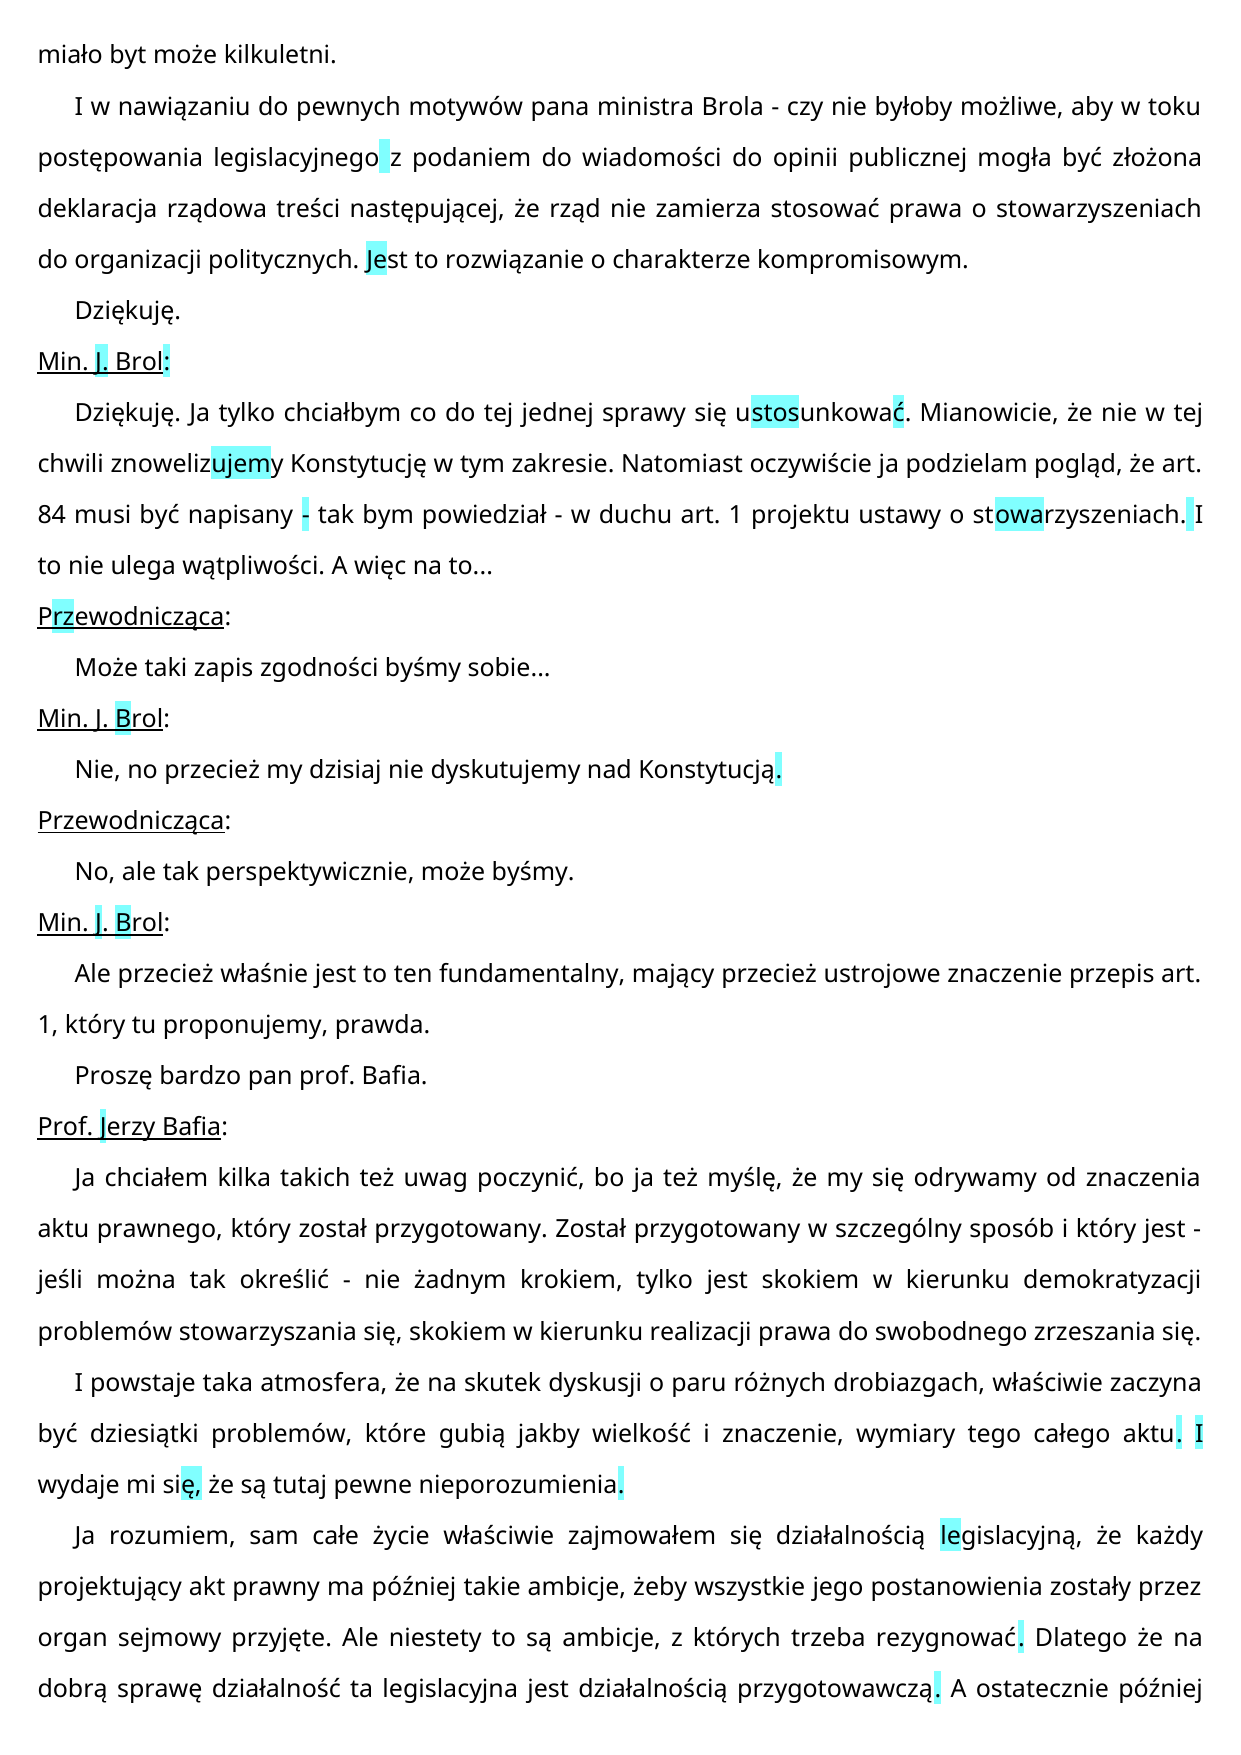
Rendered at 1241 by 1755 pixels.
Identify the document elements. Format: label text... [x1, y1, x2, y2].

text I powstaje taka atmosfera, że na skutek dyskusji o paru różnych drobiazgach, właściwie zaczyna być dziesiątki problemów, które gubią jakby wielkość i znaczenie, wymiary tego całego aktu. I wydaje mi się, że są tutaj pewne nieporozumienia. [37, 1364, 1203, 1500]
text Min. J. Brol: [37, 701, 1203, 735]
text Nie, no przecież my dzisiaj nie dyskutujemy nad Konstytucją. [37, 752, 1203, 786]
text Może taki zapis zgodności byśmy sobie... [37, 650, 1203, 684]
text Dziękuję. Ja tylko chciałbym co do tej jednej sprawy się ustosunkować. Mianowicie, że nie w tej chwili znowelizujemy Konstytucję w tym zakresie. Natomiast oczywiście ja podzielam pogląd, że art. 84 musi być napisany - tak bym powiedział - w duchu art. 1 projektu ustawy o stowarzyszeniach. I to nie ulega wątpliwości. A więc na to... [37, 394, 1203, 582]
text Przewodnicząca: [37, 803, 1203, 837]
text Min. J. Brol: [37, 343, 1203, 377]
text Przewodnicząca: [37, 599, 1203, 633]
text I w nawiązaniu do pewnych motywów pana ministra Brola - czy nie byłoby możliwe, aby w toku postępowania legislacyjnego z podaniem do wiadomości do opinii publicznej mogła być złożona deklaracja rządowa treści następującej, że rząd nie zamierza stosować prawa o stowarzyszeniach do organizacji politycznych. Jest to rozwiązanie o charakterze kompromisowym. [37, 88, 1203, 275]
text Proszę bardzo pan prof. Bafia. [37, 1058, 1203, 1092]
text Ale przecież właśnie jest to ten fundamentalny, mający przecież ustrojowe znaczenie przepis art. 1, który tu proponujemy, prawda. [37, 956, 1203, 1041]
text No, ale tak perspektywicznie, może byśmy. [37, 854, 1203, 888]
text miało byt może kilkuletni. [37, 37, 1203, 71]
text Ja rozumiem, sam całe życie właściwie zajmowałem się działalnością legislacyjną, że każdy projektujący akt prawny ma później takie ambicje, żeby wszystkie jego postanowienia zostały przez organ sejmowy przyjęte. Ale niestety to są ambicje, z których trzeba rezygnować. Dlatego że na dobrą sprawę działalność ta legislacyjna jest działalnością przygotowawczą. A ostatecznie później [37, 1517, 1203, 1704]
text Prof. Jerzy Bafia: [37, 1109, 1203, 1143]
text Dziękuję. [37, 292, 1203, 326]
text Ja chciałem kilka takich też uwag poczynić, bo ja też myślę, że my się odrywamy od znaczenia aktu prawnego, który został przygotowany. Został przygotowany w szczególny sposób i który jest - jeśli można tak określić - nie żadnym krokiem, tylko jest skokiem w kierunku demokratyzacji problemów stowarzyszania się, skokiem w kierunku realizacji prawa do swobodnego zrzeszania się. [37, 1160, 1203, 1347]
text Min. J. Brol: [37, 905, 1203, 939]
